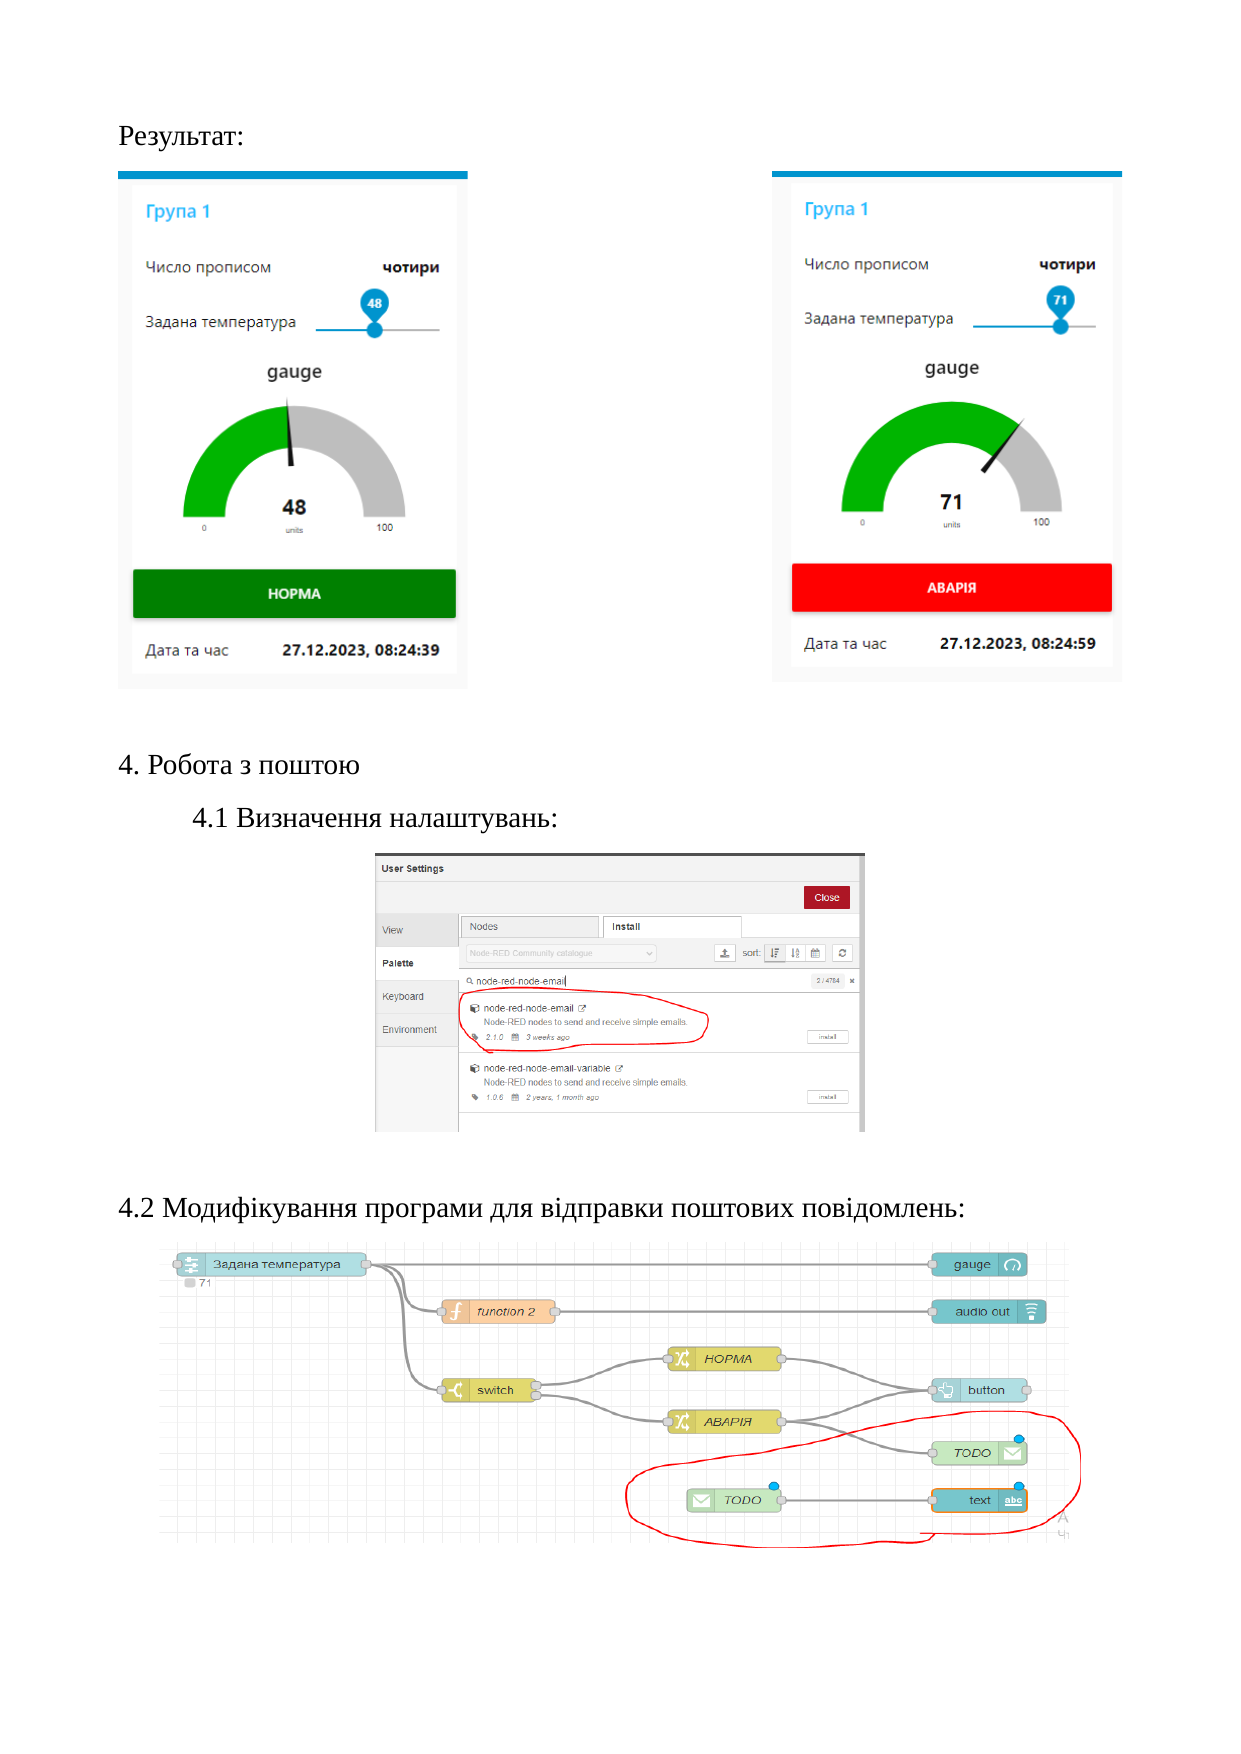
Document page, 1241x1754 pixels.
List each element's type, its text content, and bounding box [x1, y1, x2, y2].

picture [375, 853, 865, 1132]
picture [159, 1242, 1081, 1548]
text 4. Робота з поштою [118, 747, 1122, 781]
picture [772, 178, 1123, 682]
text 4.1 Визначення налаштувань: [118, 800, 1122, 834]
text Результат: [118, 118, 1122, 152]
picture [118, 180, 468, 689]
text 4.2 Модифікування програми для відправки поштових повідомлень: [118, 1190, 1122, 1223]
